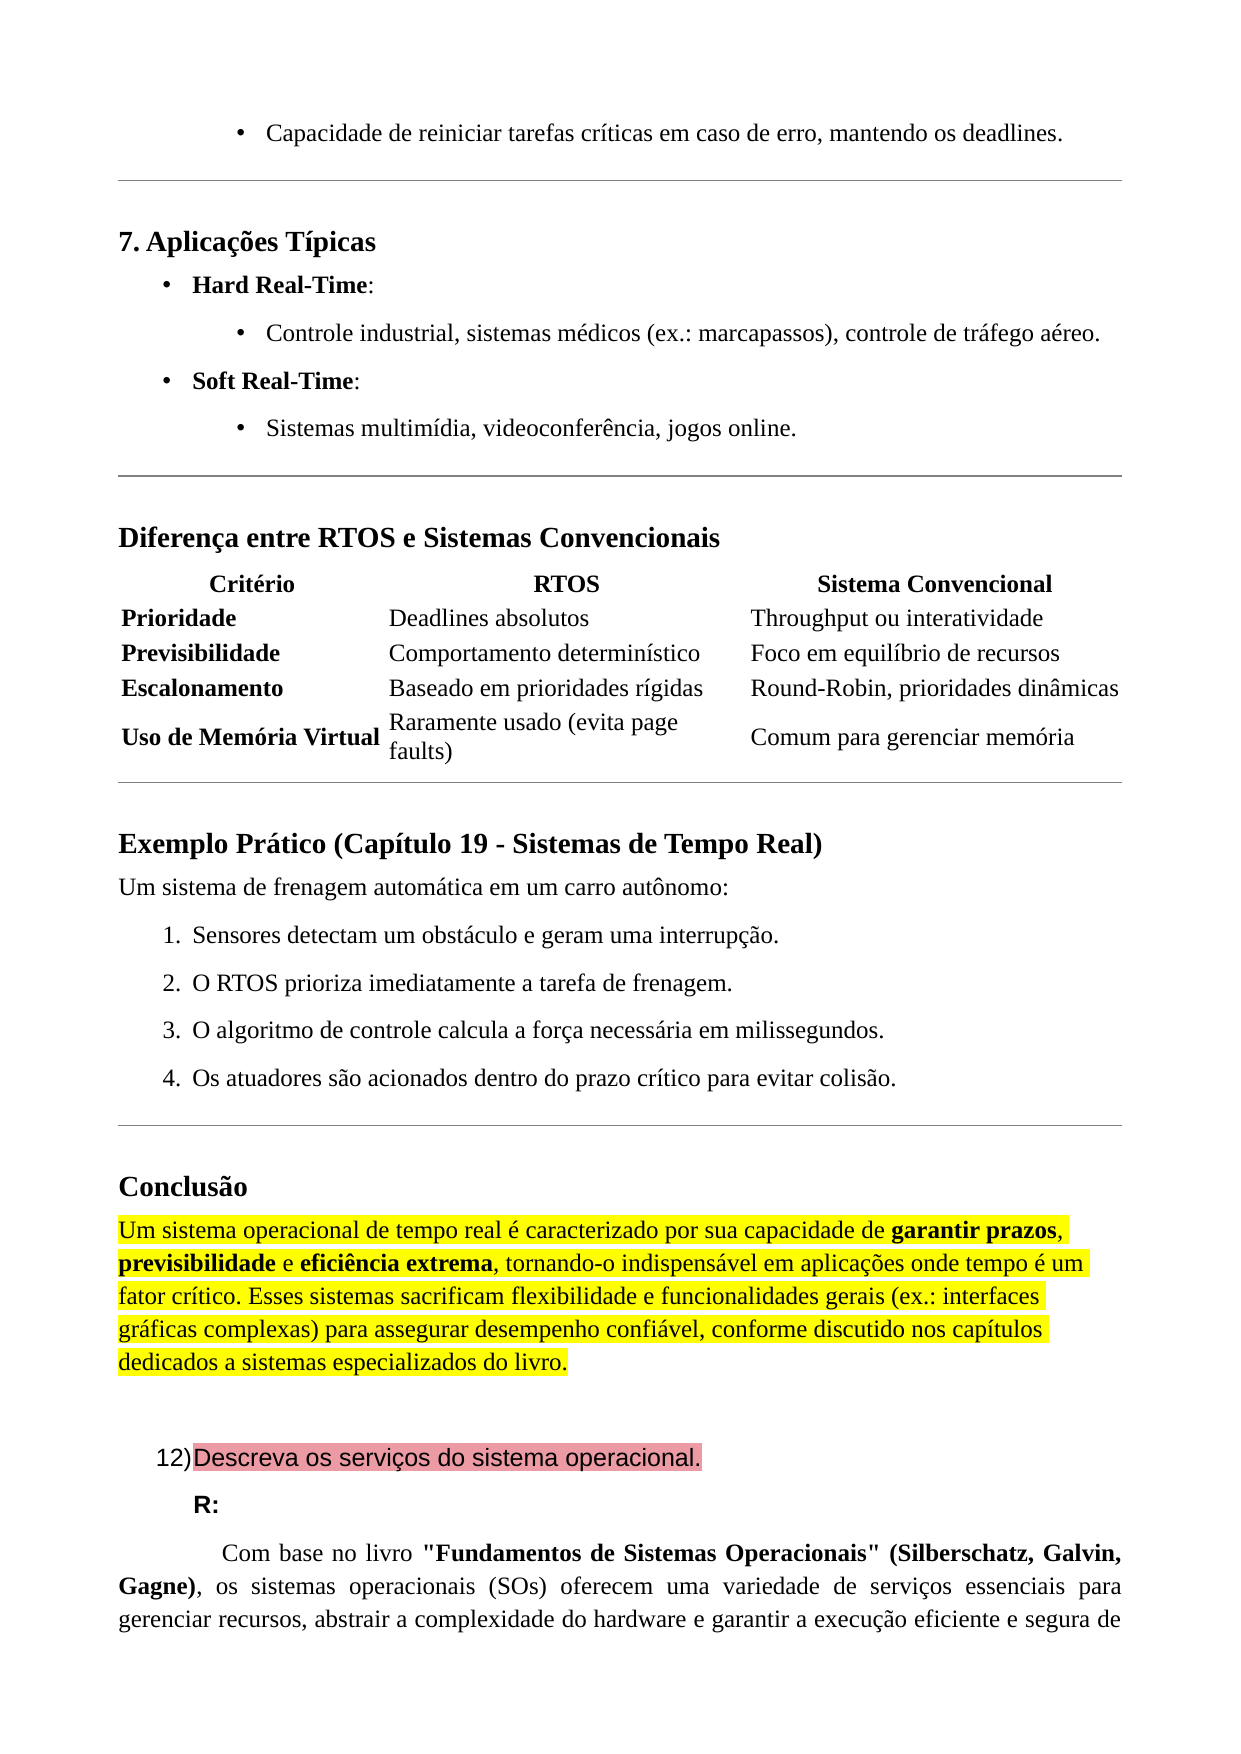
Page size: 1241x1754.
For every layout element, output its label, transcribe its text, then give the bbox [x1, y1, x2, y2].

list Soft Real-Time: [162, 366, 1122, 394]
table_cell Previsibilidade [118, 635, 386, 670]
subtitle Conclusão [118, 1169, 1122, 1203]
table_cell Round-Robin, prioridades dinâmicas [748, 670, 1122, 704]
list Controle industrial, sistemas médicos (ex.: marcapassos), controle de tráfego aéreo. [236, 318, 1122, 347]
table_cell Prioridade [118, 601, 386, 635]
table_header Critério [118, 566, 386, 601]
table_cell Throughput ou interatividade [748, 601, 1122, 635]
text Um sistema operacional de tempo real é caracterizado por sua capacidade de garantir prazos, previsibilidade e eficiência extrema, tornando-o indispensável em aplicações onde tempo é um fator crítico. Esses sistemas sacrificam flexibilidade e funcionalidades gerais (ex.: interfaces gráficas complexas) para assegurar desempenho confiável, conforme discutido nos capítulos dedicados a sistemas especializados do livro. [118, 1215, 1122, 1376]
subtitle Diferença entre RTOS e Sistemas Convencionais [118, 520, 1122, 553]
table_cell Uso de Memória Virtual [118, 704, 386, 768]
list R: [156, 1490, 1122, 1519]
table_header RTOS [386, 566, 747, 601]
list Sensores detectam um obstáculo e geram uma interrupção. [162, 920, 1122, 949]
list Sistemas multimídia, videoconferência, jogos online. [236, 413, 1122, 442]
list O algoritmo de controle calcula a força necessária em milissegundos. [162, 1015, 1122, 1044]
table_header Sistema Convencional [748, 566, 1122, 601]
list Hard Real-Time: [162, 271, 1122, 299]
subtitle Exemplo Prático (Capítulo 19 - Sistemas de Tempo Real) [118, 826, 1122, 860]
table_cell Deadlines absolutos [386, 601, 747, 635]
list Os atuadores são acionados dentro do prazo crítico para evitar colisão. [162, 1063, 1122, 1092]
table_cell Foco em equilíbrio de recursos [748, 635, 1122, 670]
table_cell Escalonamento [118, 670, 386, 704]
list Descreva os serviços do sistema operacional. [156, 1443, 1122, 1471]
text Com base no livro "Fundamentos de Sistemas Operacionais" (Silberschatz, Galvin, Gagne), os sistemas operacionais (SOs) oferecem uma variedade de serviços essenciais para gerenciar recursos, abstrair a complexidade do hardware e garantir a execução eficiente e segura de [118, 1538, 1122, 1633]
table_cell Comportamento determinístico [386, 635, 747, 670]
subtitle 7. Aplicações Típicas [118, 224, 1122, 258]
text Um sistema de frenagem automática em um carro autônomo: [118, 872, 1122, 901]
list O RTOS prioriza imediatamente a tarefa de frenagem. [162, 968, 1122, 996]
list Capacidade de reiniciar tarefas críticas em caso de erro, mantendo os deadlines. [236, 118, 1122, 147]
table_cell Baseado em prioridades rígidas [386, 670, 747, 704]
table_cell Comum para gerenciar memória [748, 704, 1122, 768]
table_cell Raramente usado (evita page faults) [386, 704, 747, 768]
